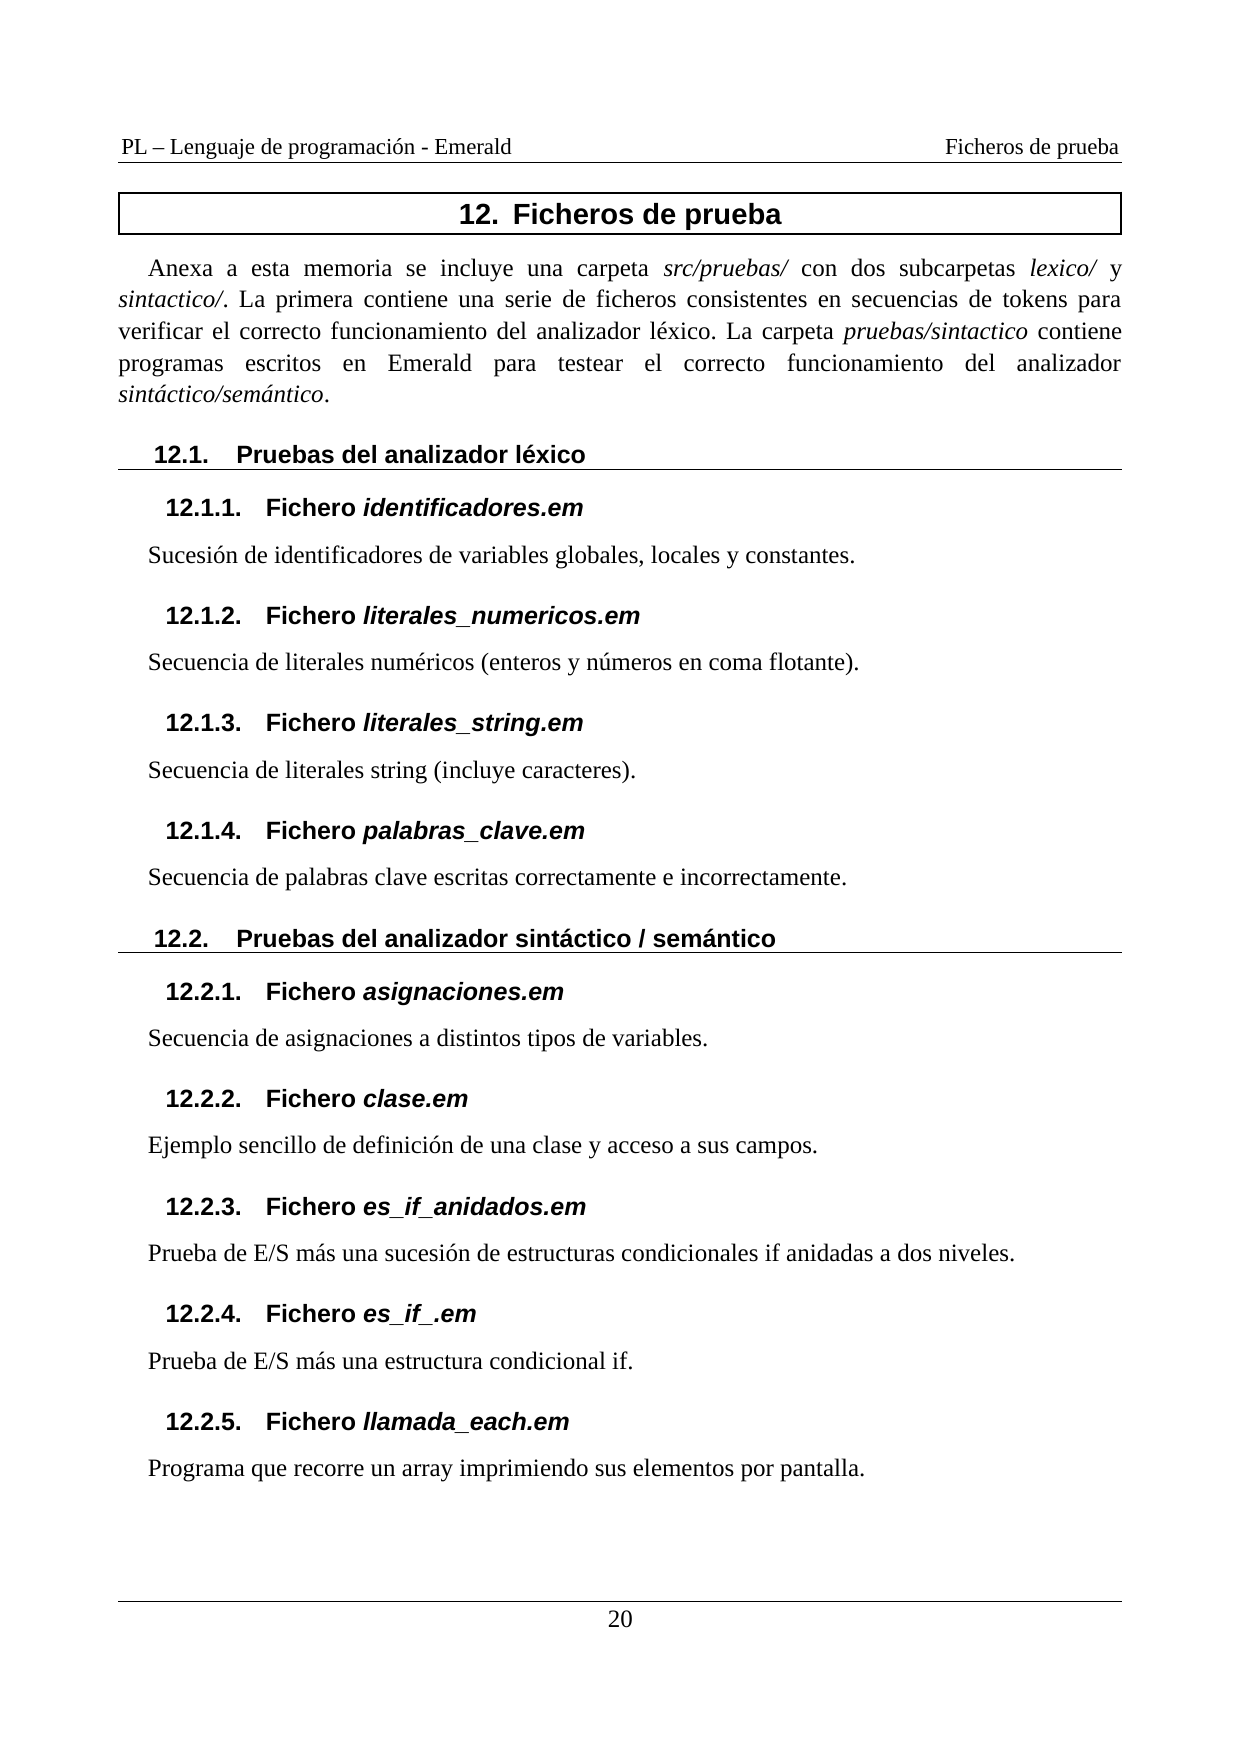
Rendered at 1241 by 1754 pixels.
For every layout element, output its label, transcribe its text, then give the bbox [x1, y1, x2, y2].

text Secuencia de literales numéricos (enteros y números en coma flotante). [118, 647, 1122, 676]
subtitle Fichero literales_string.em [118, 708, 1122, 737]
subtitle Fichero llamada_each.em [118, 1407, 1122, 1436]
text Prueba de E/S más una sucesión de estructuras condicionales if anidadas a dos niveles. [118, 1238, 1122, 1267]
text Programa que recorre un array imprimiendo sus elementos por pantalla. [118, 1453, 1122, 1482]
subtitle Fichero es_if_.em [118, 1299, 1122, 1328]
text Secuencia de literales string (incluye caracteres). [118, 755, 1122, 784]
text Prueba de E/S más una estructura condicional if. [118, 1346, 1122, 1374]
text Secuencia de asignaciones a distintos tipos de variables. [118, 1023, 1122, 1052]
subtitle Fichero identificadores.em [118, 493, 1122, 522]
subtitle Ficheros de prueba [120, 194, 1120, 233]
subtitle Pruebas del analizador léxico [118, 440, 1122, 469]
text Ejemplo sencillo de definición de una clase y acceso a sus campos. [118, 1131, 1122, 1159]
subtitle Fichero asignaciones.em [118, 977, 1122, 1005]
subtitle Fichero es_if_anidados.em [118, 1192, 1122, 1221]
text Secuencia de palabras clave escritas correctamente e incorrectamente. [118, 862, 1122, 891]
subtitle Fichero clase.em [118, 1084, 1122, 1113]
text Sucesión de identificadores de variables globales, locales y constantes. [118, 540, 1122, 568]
subtitle Fichero palabras_clave.em [118, 816, 1122, 845]
text Anexa a esta memoria se incluye una carpeta src/pruebas/ con dos subcarpetas lexico/ y sintactico/. La primera contiene una serie de ficheros consistentes en secuencias de tokens para verificar el correcto funcionamiento del analizador léxico. La carpeta pruebas/sintactico contiene programas escritos en Emerald para testear el correcto funcionamiento del analizador sintáctico/semántico. [118, 253, 1122, 408]
subtitle Pruebas del analizador sintáctico / semántico [118, 924, 1122, 952]
subtitle Fichero literales_numericos.em [118, 601, 1122, 629]
